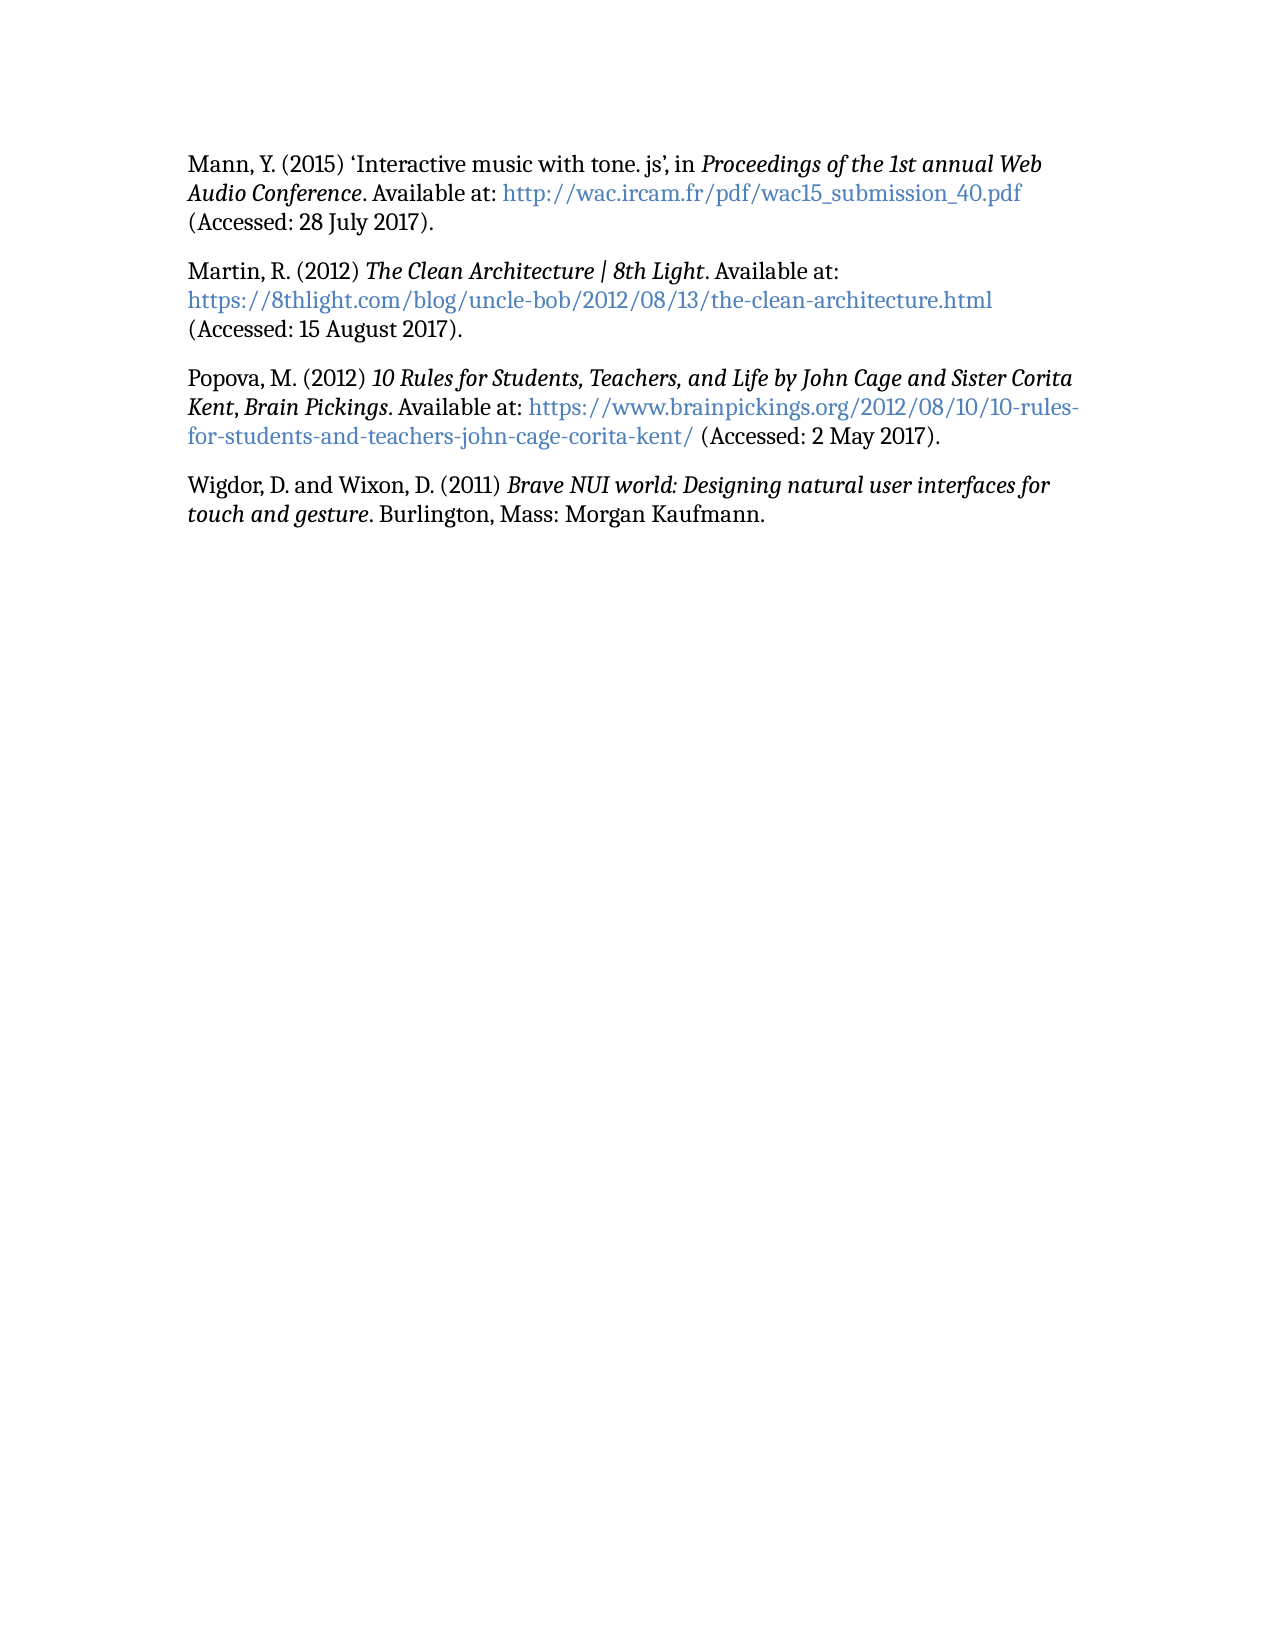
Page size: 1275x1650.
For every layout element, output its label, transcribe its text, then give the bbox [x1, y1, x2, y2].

text Wigdor, D. and Wixon, D. (2011) Brave NUI world: Designing natural user interfaces for touch and gesture. Burlington, Mass: Morgan Kaufmann. [187, 471, 1087, 529]
text Popova, M. (2012) 10 Rules for Students, Teachers, and Life by John Cage and Sister Corita Kent, Brain Pickings. Available at: https://www.brainpickings.org/2012/08/10/10-rules-for-students-and-teachers-john-cage-corita-kent/ (Accessed: 2 May 2017). [187, 364, 1087, 450]
text Mann, Y. (2015) ‘Interactive music with tone. js’, in Proceedings of the 1st annual Web Audio Conference. Available at: http://wac.ircam.fr/pdf/wac15_submission_40.pdf (Accessed: 28 July 2017). [187, 150, 1087, 236]
text Martin, R. (2012) The Clean Architecture | 8th Light. Available at: https://8thlight.com/blog/uncle-bob/2012/08/13/the-clean-architecture.html (Accessed: 15 August 2017). [187, 257, 1087, 343]
